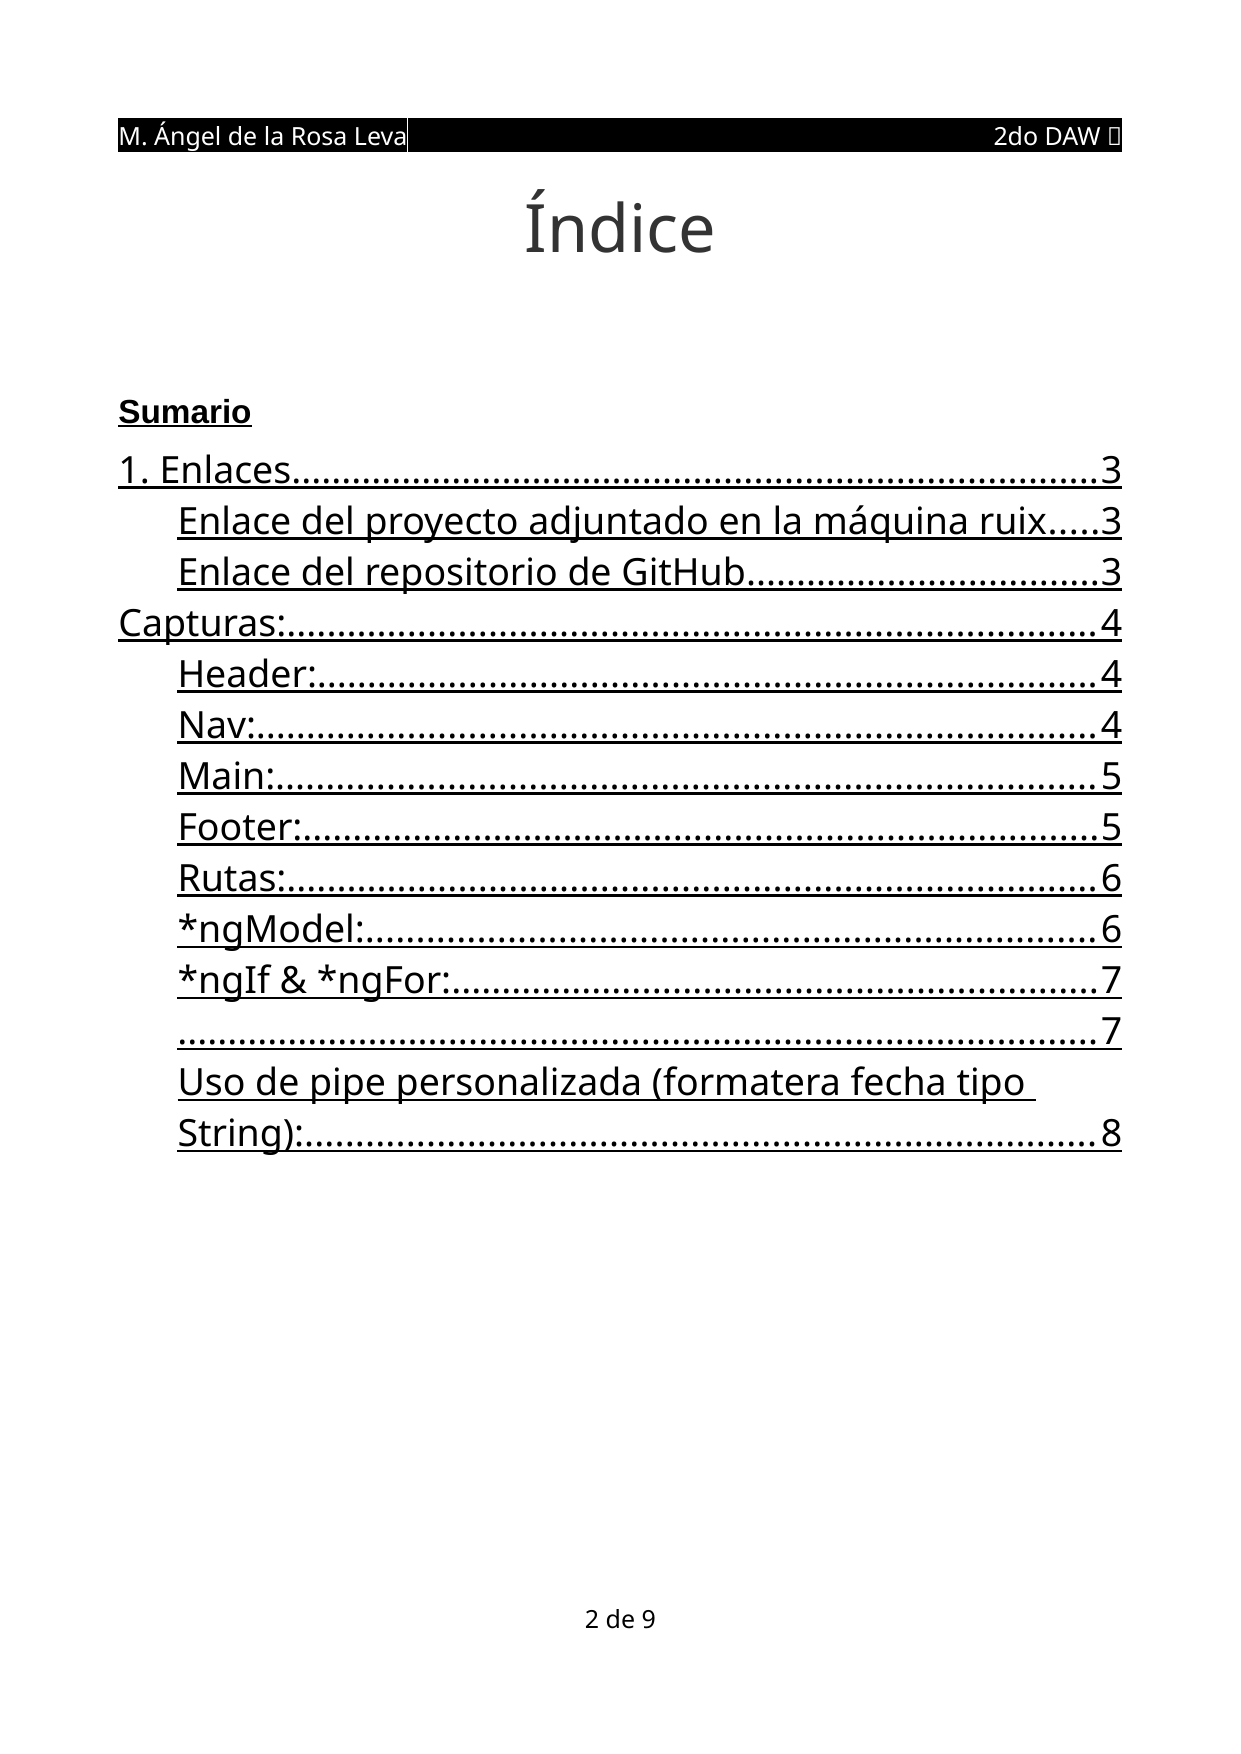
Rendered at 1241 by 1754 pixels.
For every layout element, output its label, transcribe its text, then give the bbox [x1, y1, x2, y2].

text [118, 642, 1122, 647]
text Rutas: 6 [177, 851, 1122, 894]
text Capturas: 4 [118, 596, 1122, 639]
text [177, 948, 1122, 953]
text [177, 846, 1122, 851]
text [177, 693, 1122, 698]
subtitle Sumario [118, 392, 1122, 430]
text Índice [118, 182, 1122, 272]
text [177, 744, 1122, 749]
text Uso de pipe personalizada (formatera fecha tipo String): 8 [177, 1055, 1122, 1150]
text Main: 5 [177, 749, 1122, 792]
text Footer: 5 [177, 800, 1122, 843]
text [177, 795, 1122, 800]
text [177, 591, 1122, 596]
text Header: 4 [177, 647, 1122, 690]
text *ngModel: 6 [177, 902, 1122, 946]
text [177, 999, 1122, 1004]
text [177, 1152, 1122, 1157]
text [118, 489, 1122, 494]
text Enlace del repositorio de GitHub 3 [177, 545, 1122, 588]
text Nav: 4 [177, 698, 1122, 741]
text [177, 540, 1122, 545]
text *ngIf & *ngFor: 7 [177, 953, 1122, 997]
text 1. Enlaces 3 [118, 443, 1122, 486]
text [177, 1050, 1122, 1055]
text 7 [177, 1004, 1122, 1048]
text [177, 897, 1122, 902]
text Enlace del proyecto adjuntado en la máquina ruix 3 [177, 494, 1122, 537]
